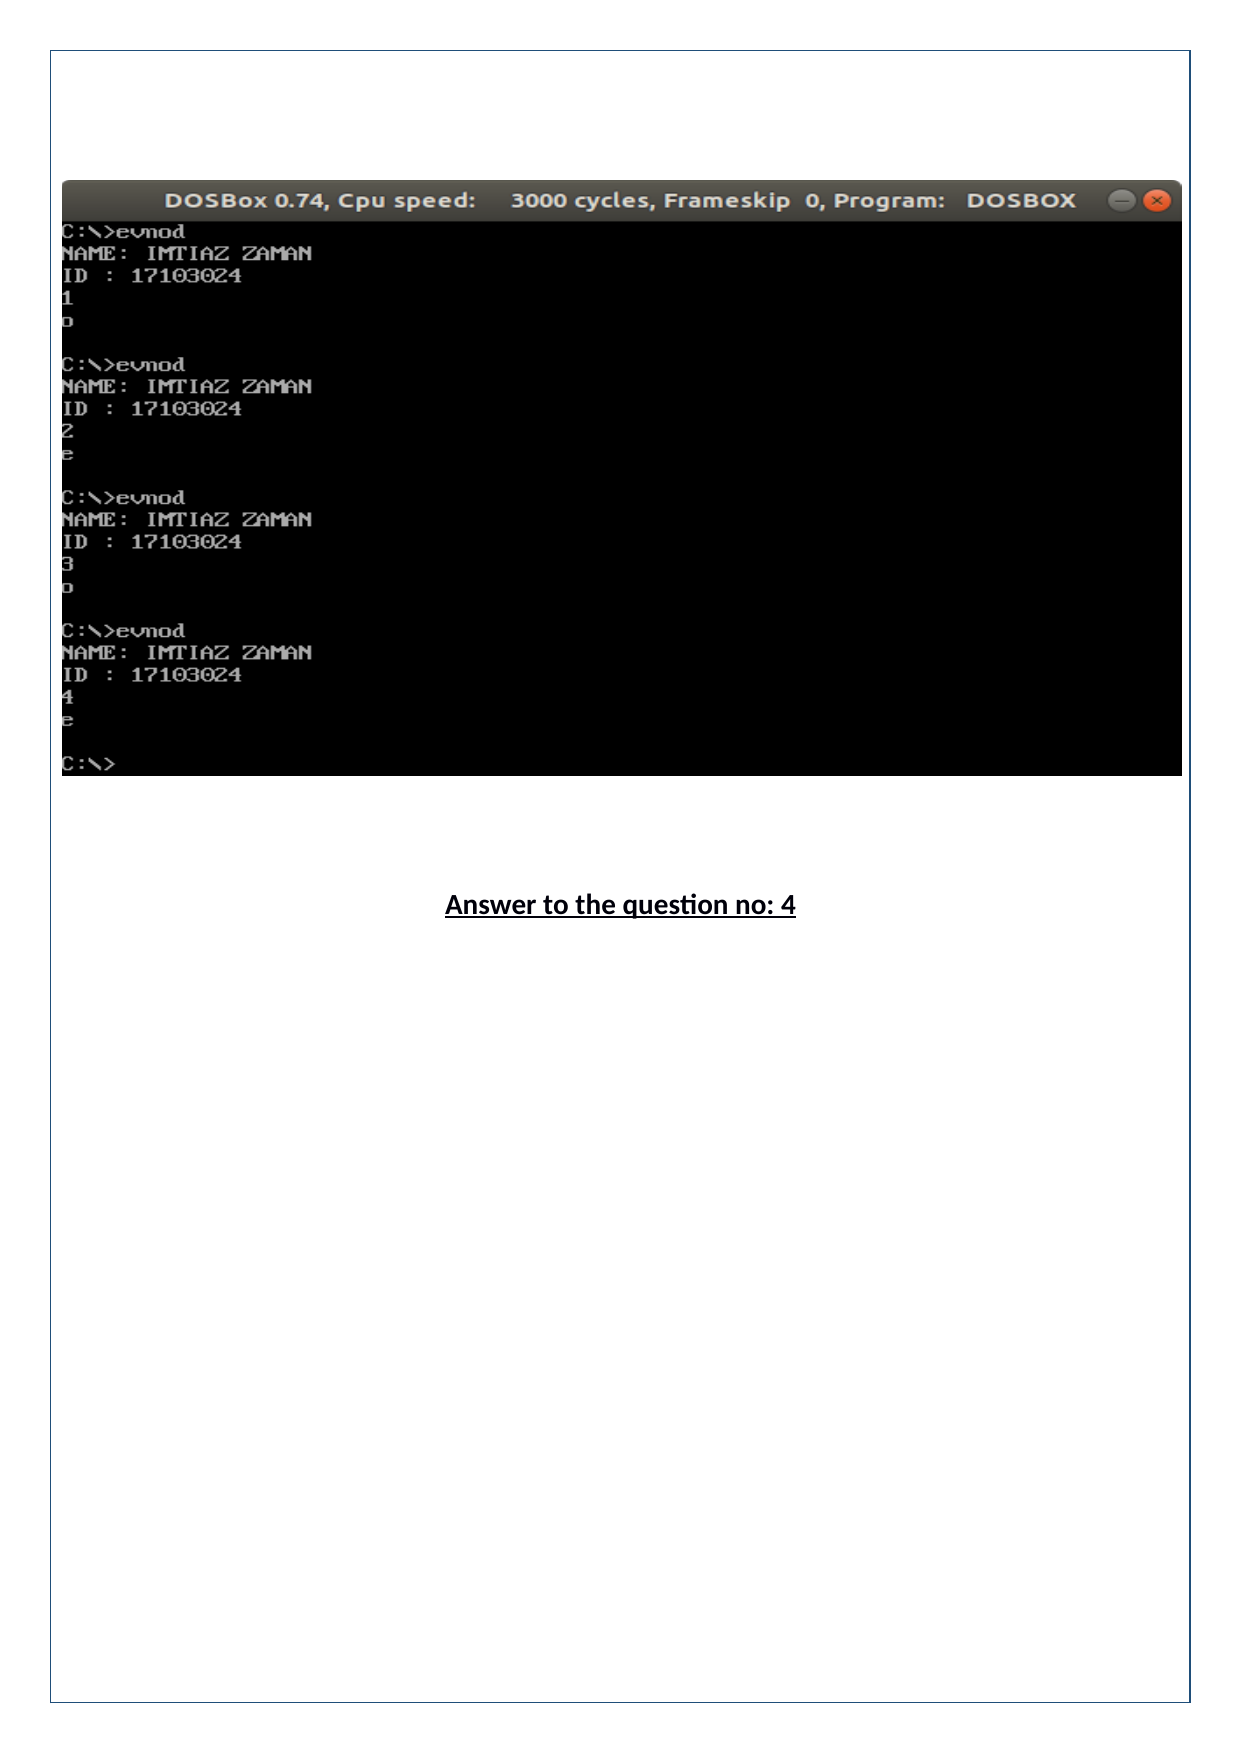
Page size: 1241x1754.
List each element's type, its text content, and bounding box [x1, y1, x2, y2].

picture [62, 180, 1182, 776]
list Answer to the question no: 4 [150, 886, 1091, 922]
